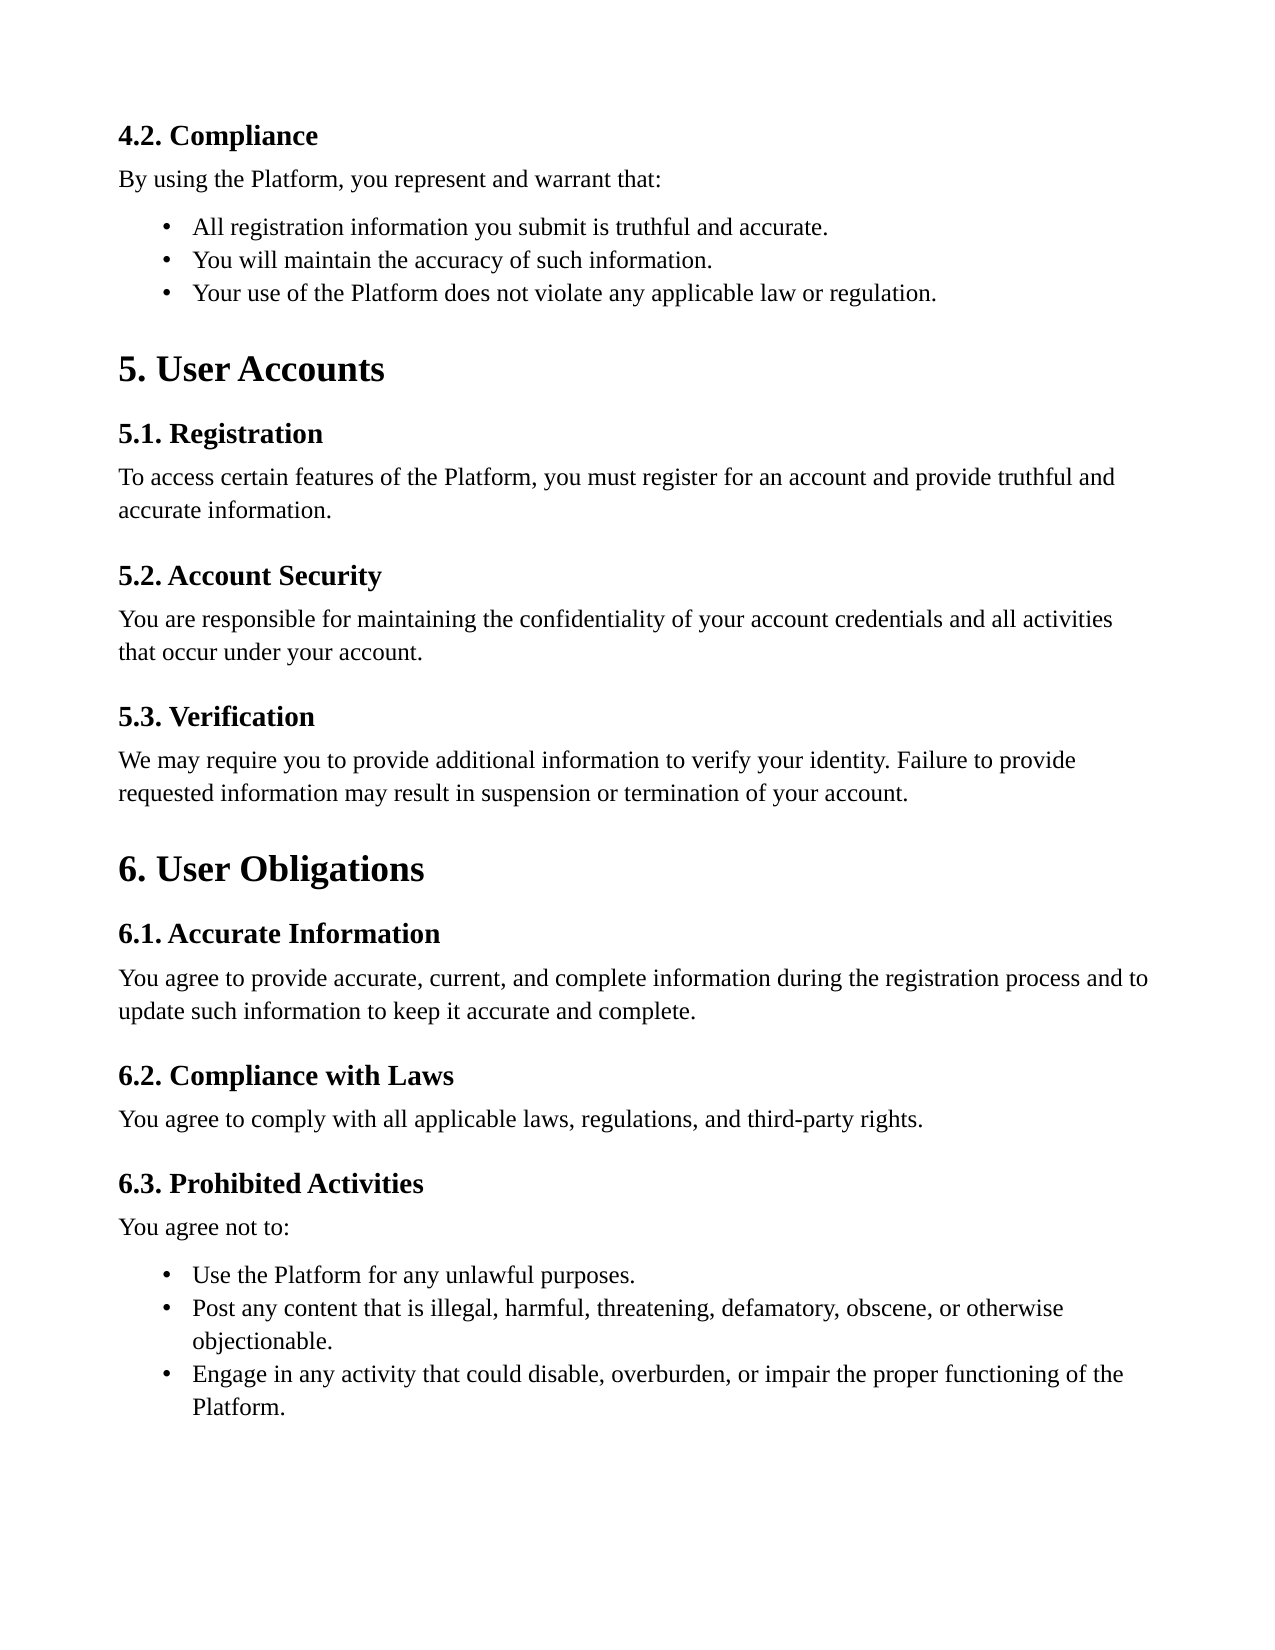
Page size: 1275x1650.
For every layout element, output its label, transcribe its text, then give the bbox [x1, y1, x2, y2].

text We may require you to provide additional information to verify your identity. Failure to provide requested information may result in suspension or termination of your account. [118, 745, 1157, 807]
list Use the Platform for any unlawful purposes. [162, 1260, 1157, 1288]
subtitle 6.2. Compliance with Laws [118, 1058, 1157, 1091]
list Engage in any activity that could disable, overburden, or impair the proper functioning of the Platform. [162, 1359, 1157, 1421]
subtitle 5. User Accounts [118, 346, 1157, 389]
subtitle 4.2. Compliance [118, 118, 1157, 152]
subtitle 6.3. Prohibited Activities [118, 1166, 1157, 1200]
subtitle 5.1. Registration [118, 416, 1157, 450]
text You agree to comply with all applicable laws, regulations, and third-party rights. [118, 1104, 1157, 1133]
subtitle 6. User Obligations [118, 846, 1157, 889]
list Post any content that is illegal, harmful, threatening, defamatory, obscene, or otherwise objectionable. [162, 1293, 1157, 1354]
text You agree to provide accurate, current, and complete information during the registration process and to update such information to keep it accurate and complete. [118, 963, 1157, 1024]
subtitle 5.2. Account Security [118, 558, 1157, 591]
list All registration information you submit is truthful and accurate. [162, 212, 1157, 241]
text You are responsible for maintaining the confidentiality of your account credentials and all activities that occur under your account. [118, 604, 1157, 666]
text You agree not to: [118, 1212, 1157, 1241]
subtitle 5.3. Verification [118, 699, 1157, 732]
list You will maintain the accuracy of such information. [162, 245, 1157, 273]
list Your use of the Platform does not violate any applicable law or regulation. [162, 278, 1157, 307]
text To access certain features of the Platform, you must register for an account and provide truthful and accurate information. [118, 462, 1157, 524]
subtitle 6.1. Accurate Information [118, 917, 1157, 950]
text By using the Platform, you represent and warrant that: [118, 164, 1157, 193]
